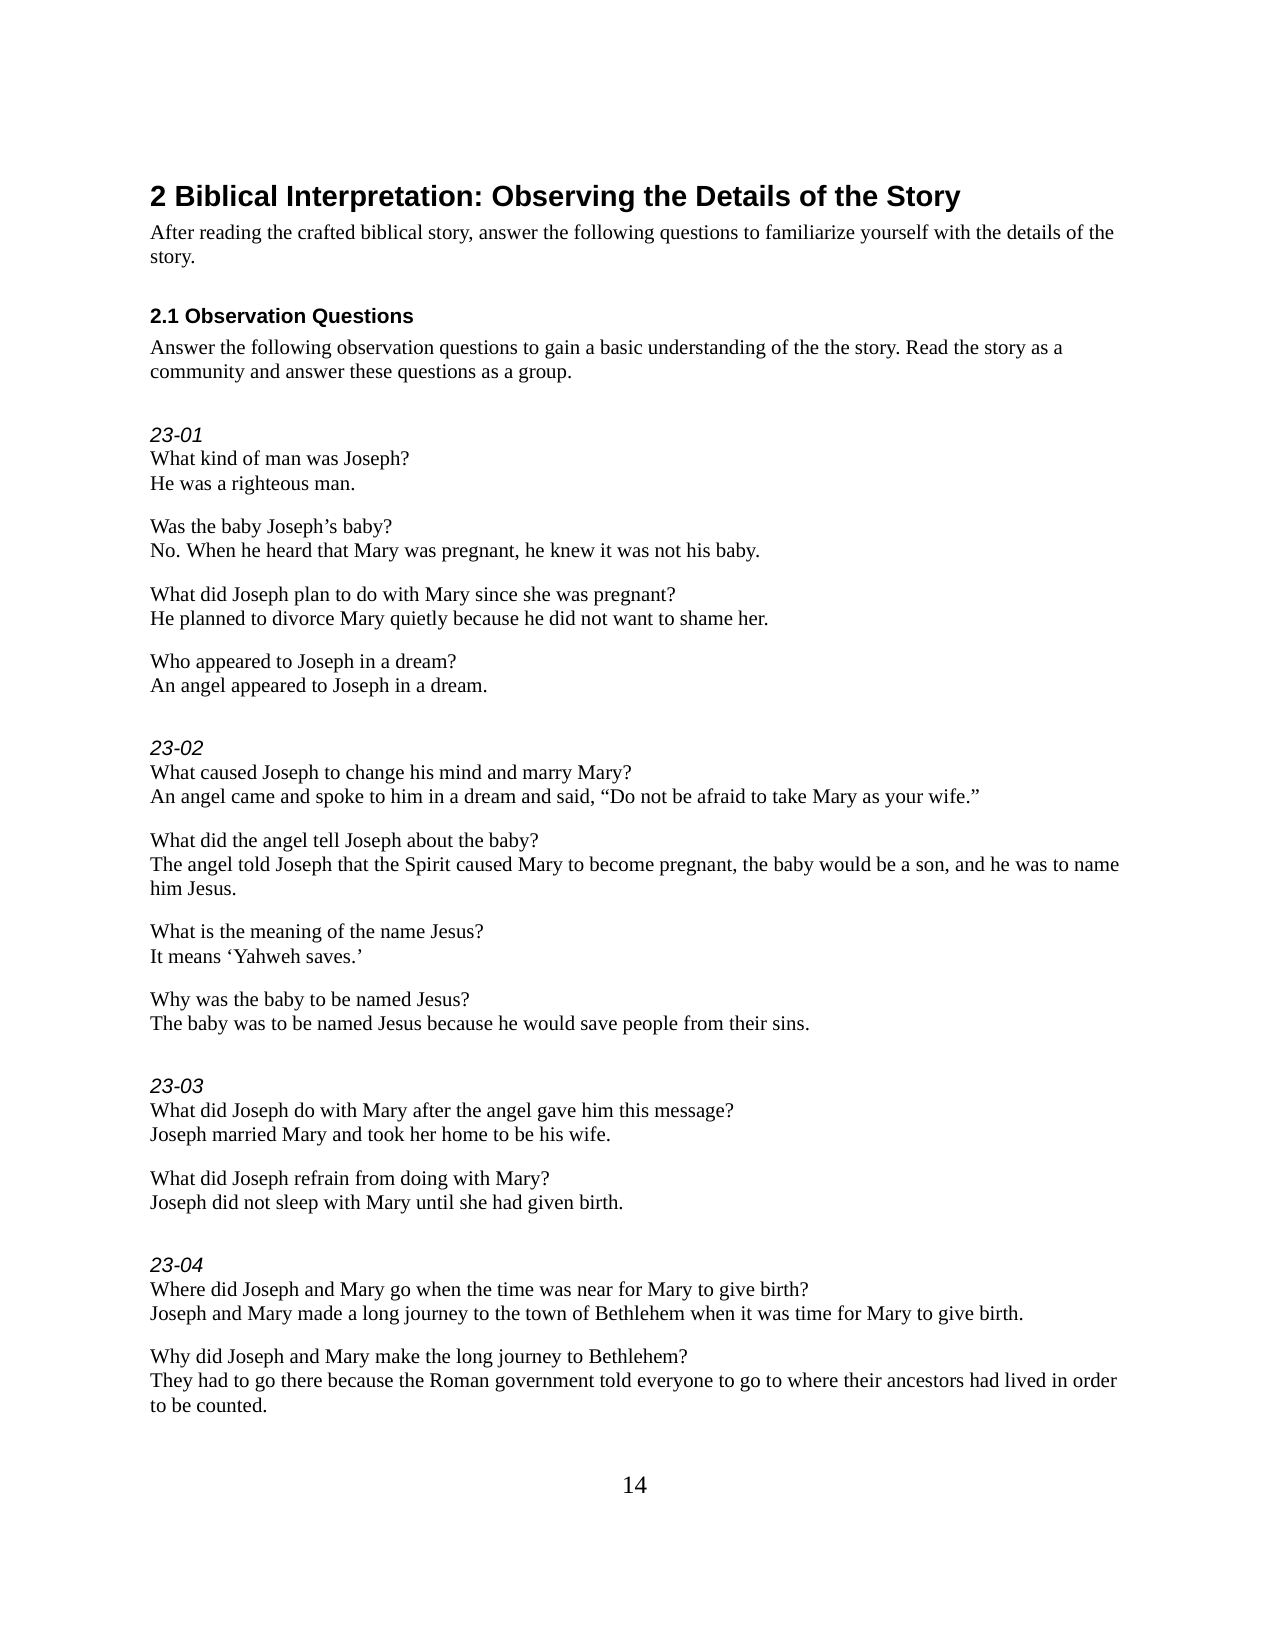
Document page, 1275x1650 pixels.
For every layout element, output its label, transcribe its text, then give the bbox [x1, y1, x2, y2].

subtitle 23-01 [150, 422, 1125, 446]
text What caused Joseph to change his mind and marry Mary? An angel came and spoke to him in a dream and said, “Do not be afraid to take Mary as your wife.” [150, 760, 1125, 808]
text After reading the crafted biblical story, answer the following questions to familiarize yourself with the details of the story. [150, 220, 1125, 268]
subtitle 23-02 [150, 736, 1125, 760]
subtitle 23-03 [150, 1074, 1125, 1098]
text What did Joseph plan to do with Mary since she was pregnant? He planned to divorce Mary quietly because he did not want to shame her. [150, 582, 1125, 630]
text Answer the following observation questions to gain a basic understanding of the the story. Read the story as a community and answer these questions as a group. [150, 335, 1125, 383]
text Why was the baby to be named Jesus? The baby was to be named Jesus because he would save people from their sins. [150, 987, 1125, 1035]
text What did Joseph do with Mary after the angel gave him this message? Joseph married Mary and took her home to be his wife. [150, 1098, 1125, 1146]
subtitle 2.1 Observation Questions [150, 304, 1125, 328]
text What did Joseph refrain from doing with Mary? Joseph did not sleep with Mary until she had given birth. [150, 1166, 1125, 1214]
text Why did Joseph and Mary make the long journey to Bethlehem? They had to go there because the Roman government told everyone to go to where their ancestors had lived in order to be counted. [150, 1344, 1125, 1417]
text What kind of man was Joseph? He was a righteous man. [150, 446, 1125, 494]
subtitle 2 Biblical Interpretation: Observing the Details of the Story [150, 179, 1125, 212]
text Was the baby Joseph’s baby? No. When he heard that Mary was pregnant, he knew it was not his baby. [150, 514, 1125, 562]
text Where did Joseph and Mary go when the time was near for Mary to give birth? Joseph and Mary made a long journey to the town of Bethlehem when it was time for Mary to give birth. [150, 1277, 1125, 1325]
text What did the angel tell Joseph about the baby? The angel told Joseph that the Spirit caused Mary to become pregnant, the baby would be a son, and he was to name him Jesus. [150, 828, 1125, 900]
text What is the meaning of the name Jesus? It means ‘Yahweh saves.’ [150, 919, 1125, 968]
subtitle 23-04 [150, 1253, 1125, 1277]
text Who appeared to Joseph in a dream? An angel appeared to Joseph in a dream. [150, 649, 1125, 697]
